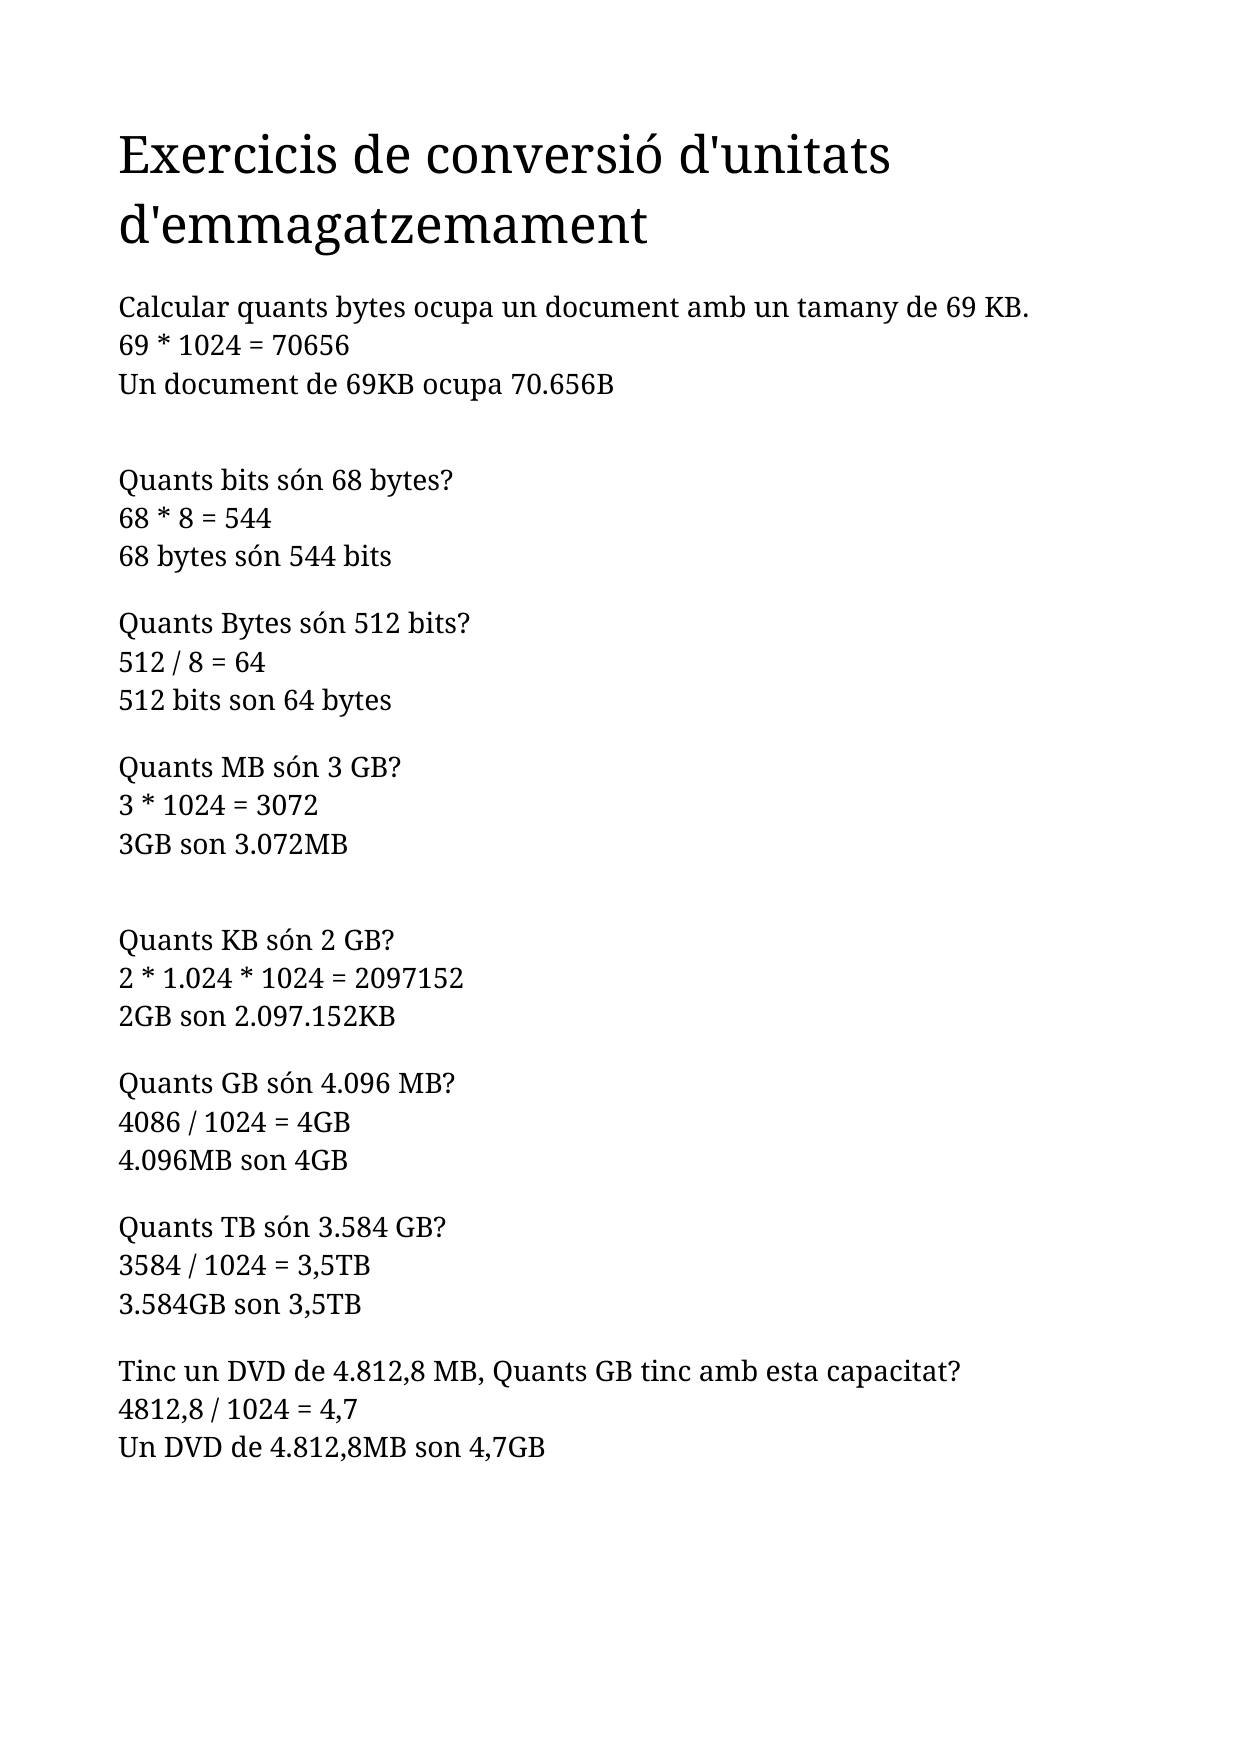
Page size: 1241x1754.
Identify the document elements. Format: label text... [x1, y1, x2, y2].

text Tinc un DVD de 4.812,8 MB, Quants GB tinc amb esta capacitat? [118, 1351, 1122, 1389]
text Quants GB són 4.096 MB? [118, 1035, 1122, 1102]
text Quants KB són 2 GB? [118, 920, 1122, 958]
text Quants bits són 68 bytes? [118, 460, 1122, 498]
text Un DVD de 4.812,8MB son 4,7GB [118, 1428, 1122, 1466]
text 4812,8 / 1024 = 4,7 [118, 1389, 1122, 1428]
text 68 * 8 = 544 [118, 498, 1122, 536]
text 3 * 1024 = 3072 [118, 786, 1122, 824]
text Calcular quants bytes ocupa un document amb un tamany de 69 KB. [118, 258, 1122, 326]
text Un document de 69KB ocupa 70.656B [118, 364, 1122, 402]
text 2 * 1.024 * 1024 = 2097152 [118, 958, 1122, 996]
text 4.096MB son 4GB [118, 1140, 1122, 1178]
text 3.584GB son 3,5TB [118, 1284, 1122, 1322]
text 4086 / 1024 = 4GB [118, 1102, 1122, 1140]
text Quants Bytes són 512 bits? [118, 603, 1122, 642]
text 68 bytes són 544 bits [118, 536, 1122, 575]
text 3584 / 1024 = 3,5TB [118, 1246, 1122, 1284]
text 512 / 8 = 64 [118, 642, 1122, 680]
text Quants TB són 3.584 GB? [118, 1207, 1122, 1246]
text Exercicis de conversió d'unitats d'emmagatzemament [118, 118, 1122, 258]
text 2GB son 2.097.152KB [118, 996, 1122, 1035]
text 3GB son 3.072MB [118, 824, 1122, 862]
text 512 bits son 64 bytes [118, 680, 1122, 718]
text 69 * 1024 = 70656 [118, 326, 1122, 364]
text Quants MB són 3 GB? [118, 747, 1122, 786]
